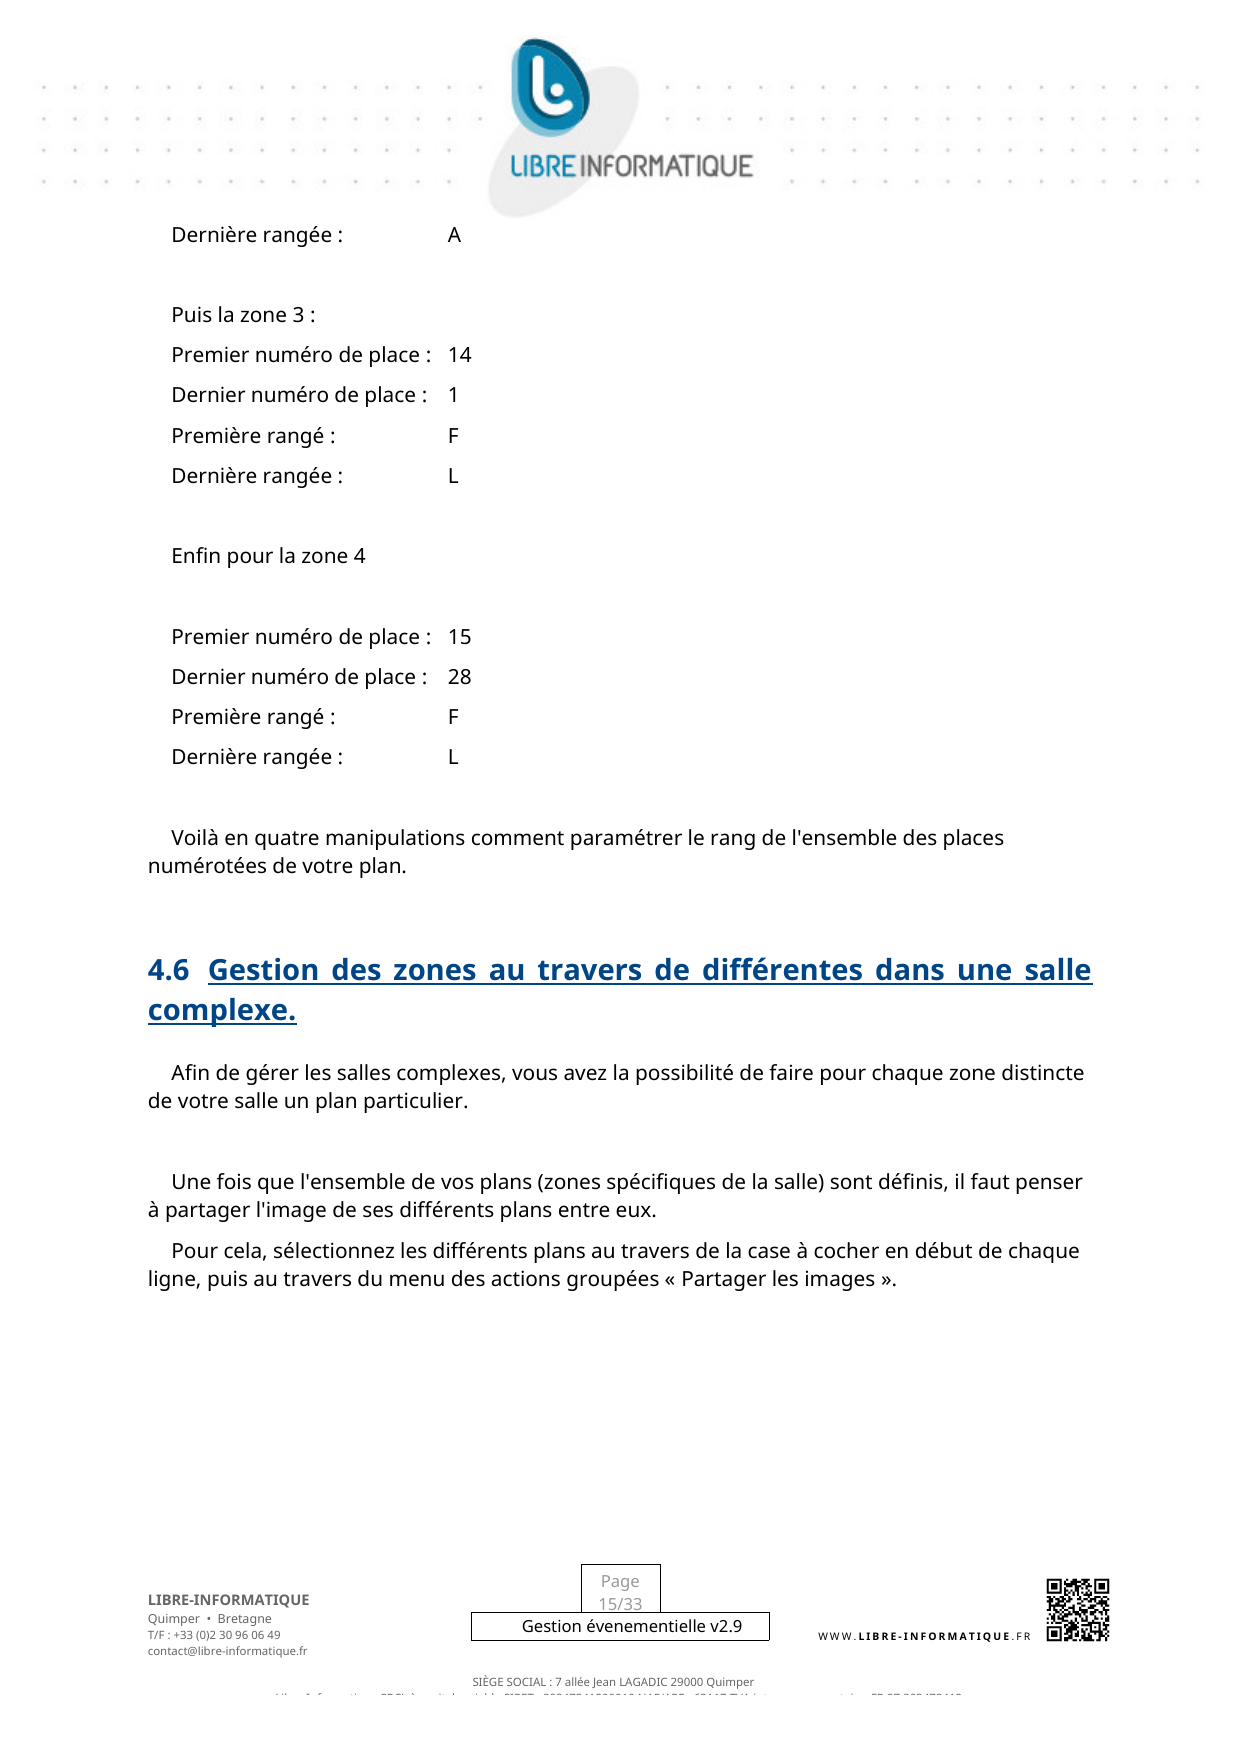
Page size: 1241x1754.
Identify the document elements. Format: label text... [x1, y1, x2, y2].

text Pour cela, sélectionnez les différents plans au travers de la case à cocher en début de chaque ligne, puis au travers du menu des actions groupées « Partager les images ». [148, 1236, 1093, 1293]
picture [27, 35, 1213, 220]
text Enfin pour la zone 4 [148, 541, 1093, 570]
text Dernière rangée : L [148, 461, 1093, 489]
text Puis la zone 3 : [148, 300, 1093, 328]
text Premier numéro de place : 14 [148, 340, 1093, 369]
picture [1036, 1568, 1120, 1652]
text Afin de gérer les salles complexes, vous avez la possibilité de faire pour chaque zone distincte de votre salle un plan particulier. [148, 1058, 1093, 1115]
text Une fois que l'ensemble de vos plans (zones spécifiques de la salle) sont définis, il faut penser à partager l'image de ses différents plans entre eux. [148, 1167, 1093, 1224]
text Première rangé : F [148, 702, 1093, 731]
text Voilà en quatre manipulations comment paramétrer le rang de l'ensemble des places numérotées de votre plan. [148, 823, 1093, 880]
text Dernière rangée : L [148, 742, 1093, 771]
text Première rangé : F [148, 421, 1093, 449]
text Dernière rangée : A [148, 220, 1093, 248]
text Dernier numéro de place : 28 [148, 662, 1093, 690]
subtitle Gestion des zones au travers de différentes dans une salle complexe. [148, 949, 1093, 1029]
text Premier numéro de place : 15 [148, 622, 1093, 650]
text Dernier numéro de place : 1 [148, 381, 1093, 409]
